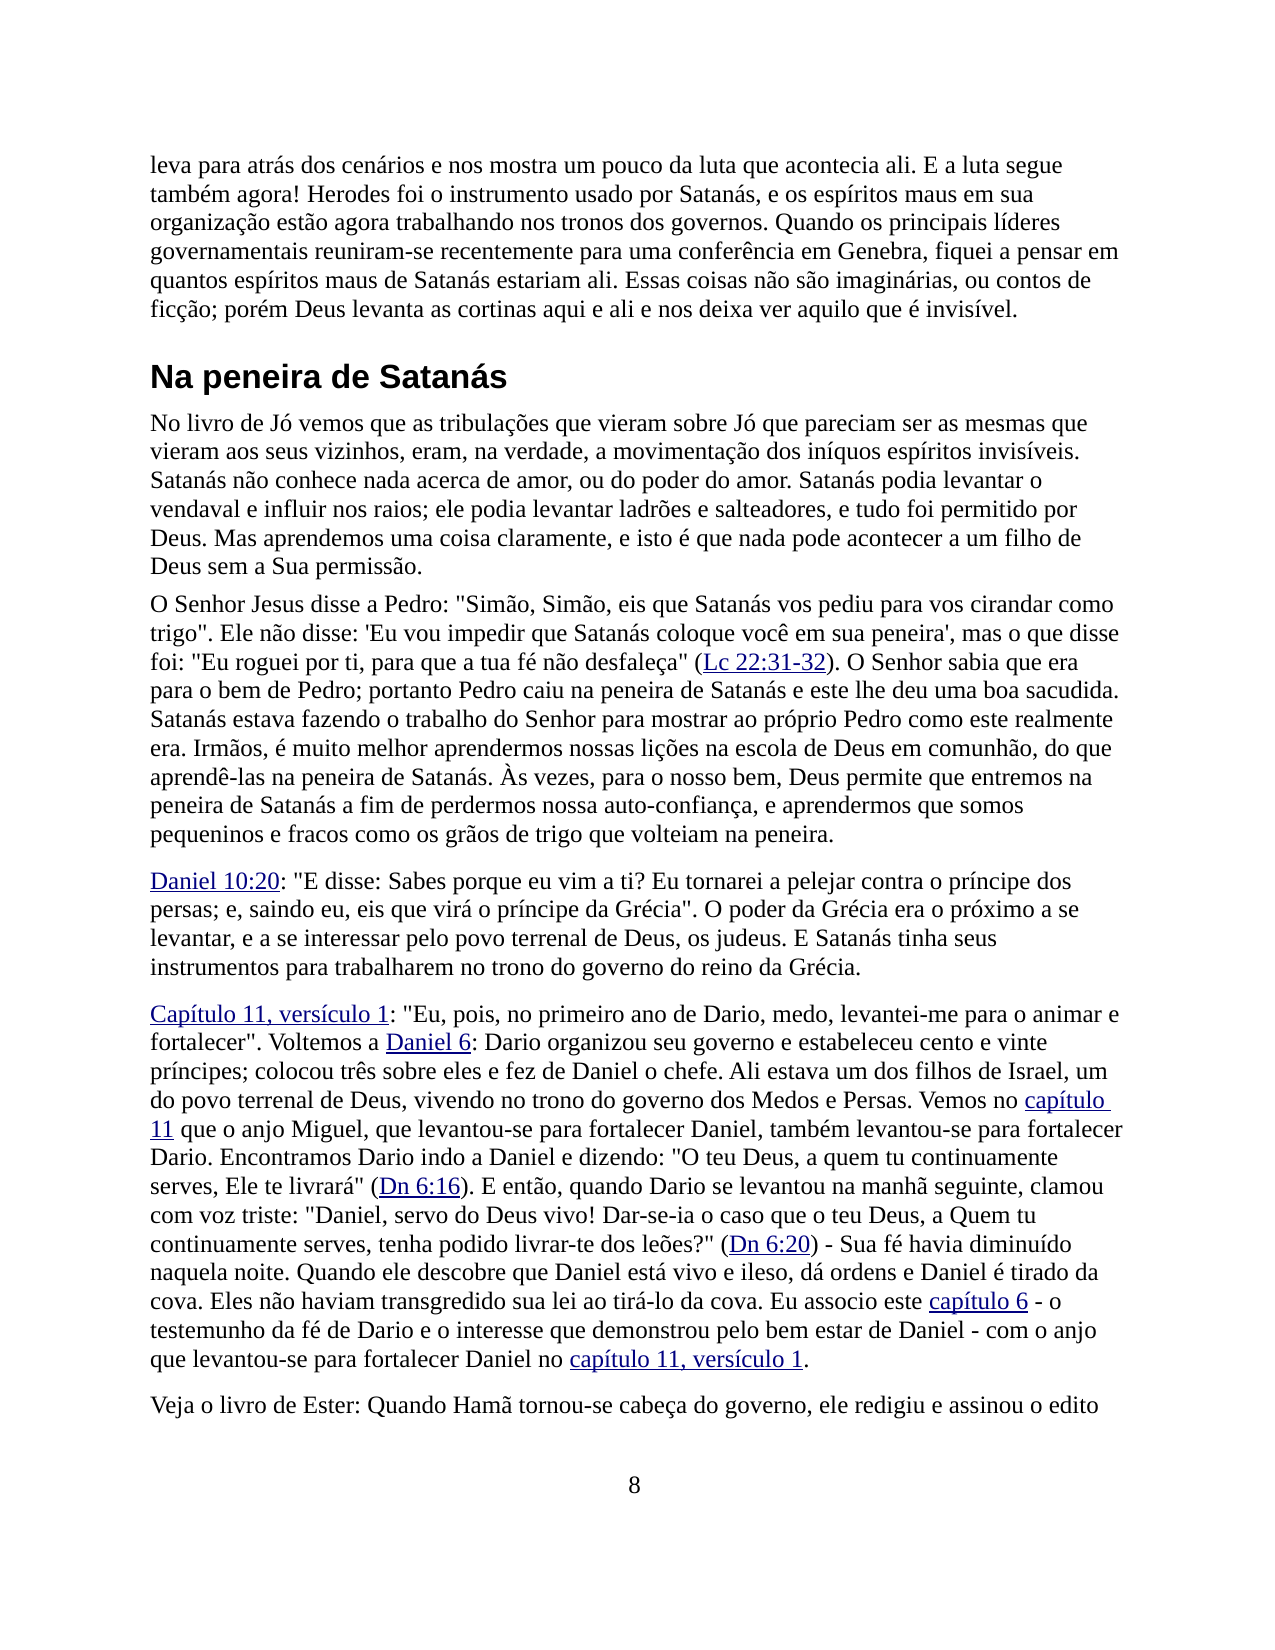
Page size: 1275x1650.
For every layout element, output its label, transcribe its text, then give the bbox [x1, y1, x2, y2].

text Daniel 10:20: "E disse: Sabes porque eu vim a ti? Eu tornarei a pelejar contra o príncipe dos persas; e, saindo eu, eis que virá o príncipe da Grécia". O poder da Grécia era o próximo a se levantar, e a se interessar pelo povo terrenal de Deus, os judeus. E Satanás tinha seus instrumentos para trabalharem no trono do governo do reino da Grécia. [150, 866, 1125, 981]
text Capítulo 11, versículo 1: "Eu, pois, no primeiro ano de Dario, medo, levantei-me para o animar e fortalecer". Voltemos a Daniel 6: Dario organizou seu governo e estabeleceu cento e vinte príncipes; colocou três sobre eles e fez de Daniel o chefe. Ali estava um dos filhos de Israel, um do povo terrenal de Deus, vivendo no trono do governo dos Medos e Persas. Vemos no capítulo 11 que o anjo Miguel, que levantou-se para fortalecer Daniel, também levantou-se para fortalecer Dario. Encontramos Dario indo a Daniel e dizendo: "O teu Deus, a quem tu continuamente serves, Ele te livrará" (Dn 6:16). E então, quando Dario se levantou na manhã seguinte, clamou com voz triste: "Daniel, servo do Deus vivo! Dar-se-ia o caso que o teu Deus, a Quem tu continuamente serves, tenha podido livrar-te dos leões?" (Dn 6:20) - Sua fé havia diminuído naquela noite. Quando ele descobre que Daniel está vivo e ileso, dá ordens e Daniel é tirado da cova. Eles não haviam transgredido sua lei ao tirá-lo da cova. Eu associo este capítulo 6 - o testemunho da fé de Dario e o interesse que demonstrou pelo bem estar de Daniel - com o anjo que levantou-se para fortalecer Daniel no capítulo 11, versículo 1. [150, 999, 1125, 1372]
text No livro de Jó vemos que as tribulações que vieram sobre Jó que pareciam ser as mesmas que vieram aos seus vizinhos, eram, na verdade, a movimentação dos iníquos espíritos invisíveis. Satanás não conhece nada acerca de amor, ou do poder do amor. Satanás podia levantar o vendaval e influir nos raios; ele podia levantar ladrões e salteadores, e tudo foi permitido por Deus. Mas aprendemos uma coisa claramente, e isto é que nada pode acontecer a um filho de Deus sem a Sua permissão. [150, 408, 1125, 580]
text leva para atrás dos cenários e nos mostra um pouco da luta que acontecia ali. E a luta segue também agora! Herodes foi o instrumento usado por Satanás, e os espíritos maus em sua organização estão agora trabalhando nos tronos dos governos. Quando os principais líderes governamentais reuniram-se recentemente para uma conferência em Genebra, fiquei a pensar em quantos espíritos maus de Satanás estariam ali. Essas coisas não são imaginárias, ou contos de ficção; porém Deus levanta as cortinas aqui e ali e nos deixa ver aquilo que é invisível. [150, 150, 1125, 322]
text Veja o livro de Ester: Quando Hamã tornou-se cabeça do governo, ele redigiu e assinou o edito [150, 1390, 1125, 1419]
text O Senhor Jesus disse a Pedro: "Simão, Simão, eis que Satanás vos pediu para vos cirandar como trigo". Ele não disse: 'Eu vou impedir que Satanás coloque você em sua peneira', mas o que disse foi: "Eu roguei por ti, para que a tua fé não desfaleça" (Lc 22:31-32). O Senhor sabia que era para o bem de Pedro; portanto Pedro caiu na peneira de Satanás e este lhe deu uma boa sacudida. Satanás estava fazendo o trabalho do Senhor para mostrar ao próprio Pedro como este realmente era. Irmãos, é muito melhor aprendermos nossas lições na escola de Deus em comunhão, do que aprendê-las na peneira de Satanás. Às vezes, para o nosso bem, Deus permite que entremos na peneira de Satanás a fim de perdermos nossa auto-confiança, e aprendermos que somos pequeninos e fracos como os grãos de trigo que volteiam na peneira. [150, 589, 1125, 848]
subtitle Na peneira de Satanás [150, 356, 1125, 395]
